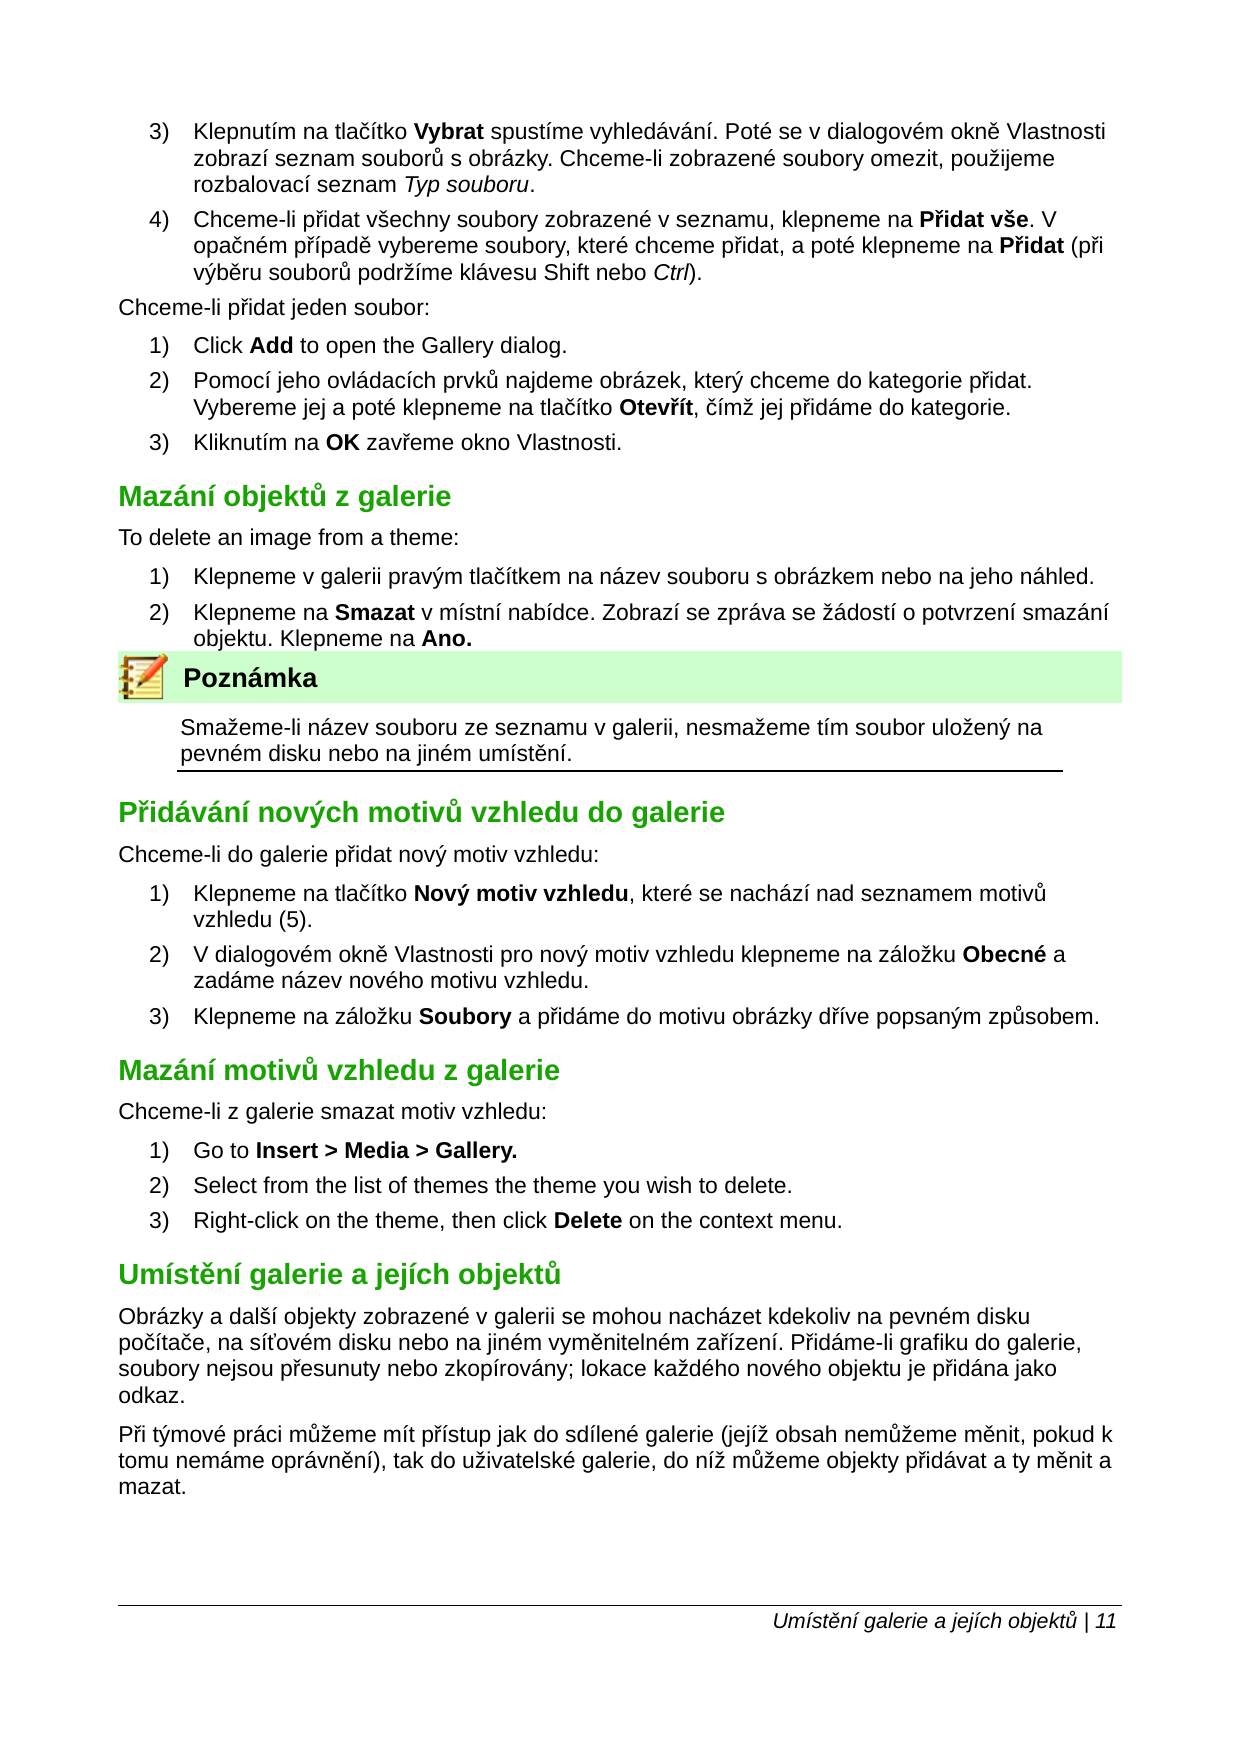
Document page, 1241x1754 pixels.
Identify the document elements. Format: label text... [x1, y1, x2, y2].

list Klepneme na záložku Soubory a přidáme do motivu obrázky dříve popsaným způsobem. [169, 1003, 1122, 1029]
list Go to Insert > Media > Gallery. [169, 1137, 1122, 1163]
list Klepneme na Smazat v místní nabídce. Zobrazí se zpráva se žádostí o potvrzení smazání objektu. Klepneme na Ano. [169, 598, 1122, 651]
list V dialogovém okně Vlastnosti pro nový motiv vzhledu klepneme na záložku Obecné a zadáme název nového motivu vzhledu. [169, 941, 1122, 994]
subtitle Umístění galerie a jejích objektů [118, 1257, 1122, 1291]
subtitle Přidávání nových motivů vzhledu do galerie [118, 795, 1122, 829]
list Chceme-li přidat všechny soubory zobrazené v seznamu, klepneme na Přidat vše. V opačném případě vybereme soubory, které chceme přidat, a poté klepneme na Přidat (při výběru souborů podržíme klávesu Shift nebo Ctrl). [169, 206, 1122, 285]
list Pomocí jeho ovládacích prvků najdeme obrázek, který chceme do kategorie přidat. Vybereme jej a poté klepneme na tlačítko Otevřít, čímž jej přidáme do kategorie. [169, 367, 1122, 420]
list To delete an image from a theme: [118, 524, 1122, 551]
subtitle Mazání objektů z galerie [118, 479, 1122, 513]
subtitle Poznámka [118, 651, 1122, 703]
text Při týmové práci můžeme mít přístup jak do sdílené galerie (jejíž obsah nemůžeme měnit, pokud k tomu nemáme oprávnění), tak do uživatelské galerie, do níž můžeme objekty přidávat a ty měnit a mazat. [118, 1421, 1122, 1499]
list Click Add to open the Gallery dialog. [169, 332, 1122, 359]
list Klepnutím na tlačítko Vybrat spustíme vyhledávání. Poté se v dialogovém okně Vlastnosti zobrazí seznam souborů s obrázky. Chceme-li zobrazené soubory omezit, použijeme rozbalovací seznam Typ souboru. [169, 118, 1122, 197]
list Chceme-li přidat jeden soubor: [118, 294, 1122, 320]
list Right-click on the theme, then click Delete on the context menu. [169, 1207, 1122, 1234]
list Kliknutím na OK zavřeme okno Vlastnosti. [169, 429, 1122, 455]
subtitle Mazání motivů vzhledu z galerie [118, 1053, 1122, 1086]
list Klepneme v galerii pravým tlačítkem na název souboru s obrázkem nebo na jeho náhled. [169, 563, 1122, 589]
picture [119, 652, 170, 703]
list Chceme-li z galerie smazat motiv vzhledu: [118, 1098, 1122, 1124]
text Smažeme-li název souboru ze seznamu v galerii, nesmažeme tím soubor uložený na pevném disku nebo na jiném umístění. [177, 711, 1063, 770]
text Obrázky a další objekty zobrazené v galerii se mohou nacházet kdekoliv na pevném disku počítače, na síťovém disku nebo na jiném vyměnitelném zařízení. Přidáme-li grafiku do galerie, soubory nejsou přesunuty nebo zkopírovány; lokace každého nového objektu je přidána jako odkaz. [118, 1303, 1122, 1408]
list Chceme-li do galerie přidat nový motiv vzhledu: [118, 841, 1122, 867]
list Klepneme na tlačítko Nový motiv vzhledu, které se nachází nad seznamem motivů vzhledu (obrázek 5). [169, 879, 1122, 932]
list Select from the list of themes the theme you wish to delete. [169, 1172, 1122, 1198]
